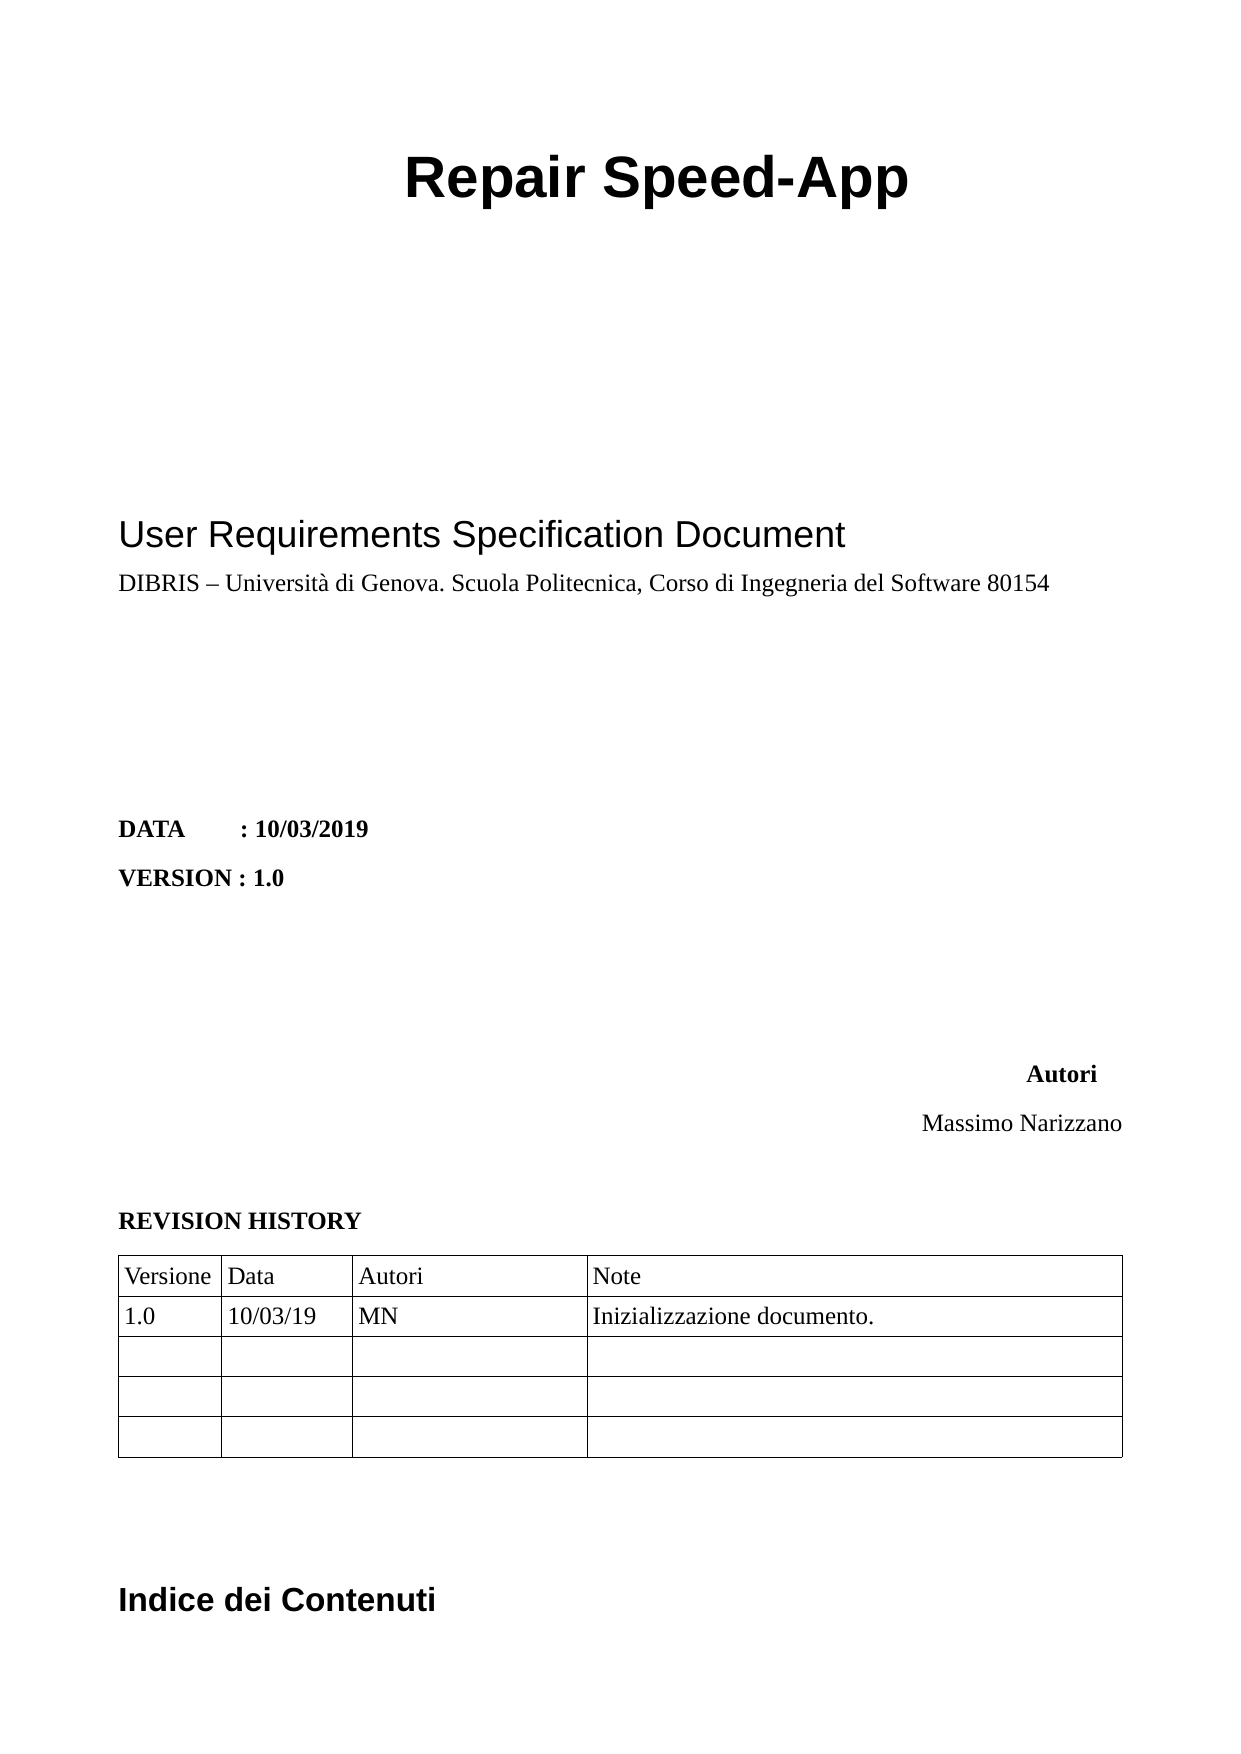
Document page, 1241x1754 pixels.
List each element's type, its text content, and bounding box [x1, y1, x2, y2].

table_cell [222, 1417, 352, 1457]
table_cell [119, 1377, 221, 1416]
title Repair Speed-App [118, 143, 1122, 210]
table_cell [222, 1377, 352, 1416]
table_cell [588, 1337, 1122, 1376]
text Autori [118, 1059, 1122, 1088]
table_cell 1.0 [119, 1297, 221, 1336]
subtitle User Requirements Specification Document [118, 513, 1122, 556]
text DIBRIS – Università di Genova. Scuola Politecnica, Corso di Ingegneria del Software 80154 [118, 568, 1122, 597]
text VERSION : 1.0 [118, 863, 1122, 891]
table_header Versione [119, 1256, 221, 1296]
table_header Note [588, 1256, 1122, 1296]
text REVISION HISTORY [118, 1206, 1122, 1235]
table_cell [119, 1337, 221, 1376]
table_cell 10/03/19 [222, 1297, 352, 1336]
table_header Autori [353, 1256, 587, 1296]
table_cell [222, 1337, 352, 1376]
table_cell [588, 1377, 1122, 1416]
table_cell [119, 1417, 221, 1457]
text DATA : 10/03/2019 [118, 814, 1122, 842]
table_cell [353, 1417, 587, 1457]
text Massimo Narizzano [118, 1108, 1122, 1137]
table_cell Inizializzazione documento. [588, 1297, 1122, 1336]
table_cell [353, 1377, 587, 1416]
table_cell MN [353, 1297, 587, 1336]
table_cell [588, 1417, 1122, 1457]
table_cell [353, 1337, 587, 1376]
subtitle Indice dei Contenuti [118, 1580, 1122, 1618]
table_header Data [222, 1256, 352, 1296]
